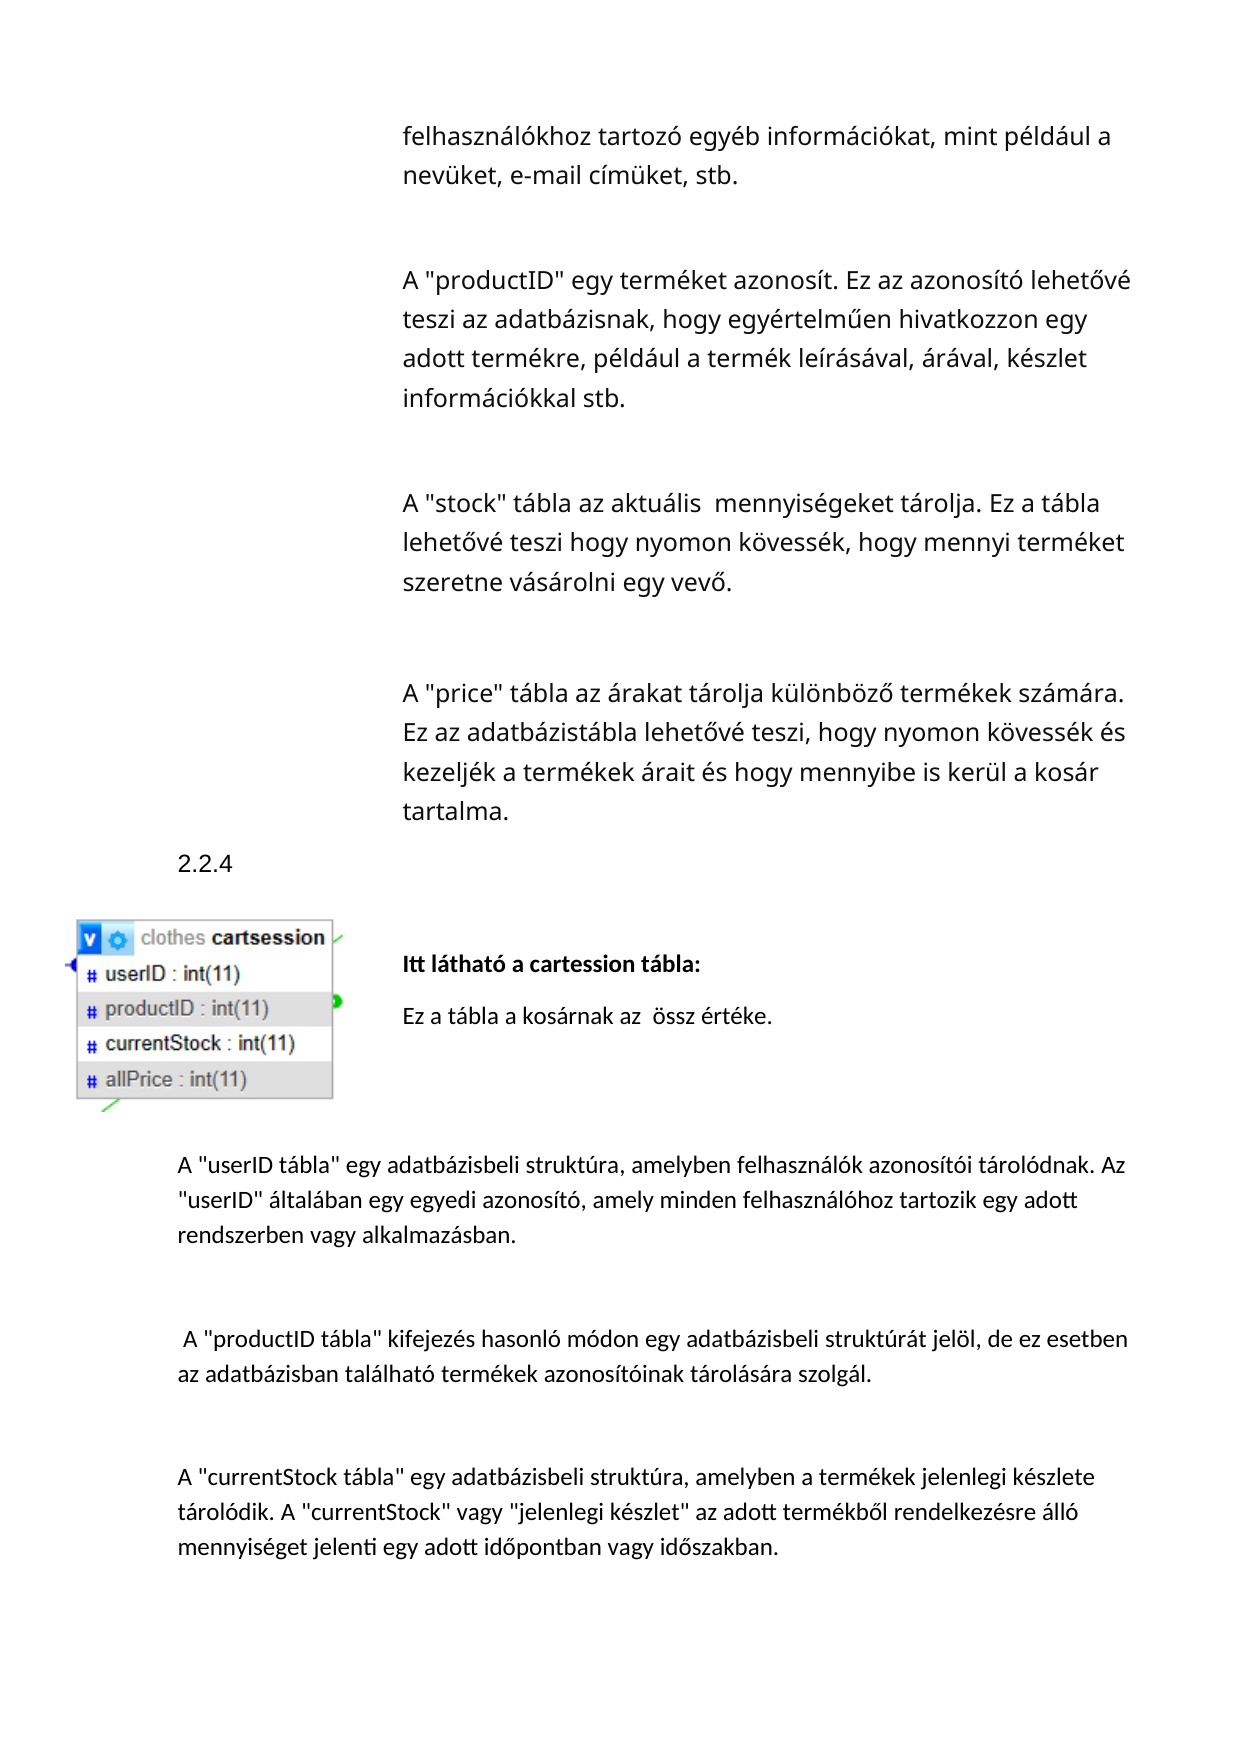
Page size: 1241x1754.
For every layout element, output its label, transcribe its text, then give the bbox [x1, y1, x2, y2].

text Ez a tábla a kosárnak az össz értéke. [177, 1000, 1152, 1031]
text A "userID tábla" egy adatbázisbeli struktúra, amelyben felhasználók azonosítói tárolódnak. Az "userID" általában egy egyedi azonosító, amely minden felhasználóhoz tartozik egy adott rendszerben vagy alkalmazásban. [177, 1149, 1152, 1250]
text A "currentStock tábla" egy adatbázisbeli struktúra, amelyben a termékek jelenlegi készlete tárolódik. A "currentStock" vagy "jelenlegi készlet" az adott termékből rendelkezésre álló mennyiséget jelenti egy adott időpontban vagy időszakban. [177, 1461, 1152, 1562]
text Itt látható a cartession tábla: [177, 948, 1152, 979]
picture [64, 908, 343, 1112]
text A "productID tábla" kifejezés hasonló módon egy adatbázisbeli struktúrát jelöl, de ez esetben az adatbázisban található termékek azonosítóinak tárolására szolgál. [177, 1323, 1152, 1388]
text A "productID" egy terméket azonosít. Ez az azonosító lehetővé teszi az adatbázisnak, hogy egyértelműen hivatkozzon egy adott termékre, például a termék leírásával, árával, készlet információkkal stb. [402, 263, 1152, 414]
text 2.2.4 [177, 849, 1152, 878]
text felhasználókhoz tartozó egyéb információkat, mint például a nevüket, e-mail címüket, stb. [402, 118, 1152, 191]
text A "price" tábla az árakat tárolja különböző termékek számára. Ez az adatbázistábla lehetővé teszi, hogy nyomon kövessék és kezeljék a termékek árait és hogy mennyibe is kerül a kosár tartalma. [402, 676, 1152, 827]
text A "stock" tábla az aktuális mennyiségeket tárolja. Ez a tábla lehetővé teszi hogy nyomon kövessék, hogy mennyi terméket szeretne vásárolni egy vevő. [402, 486, 1152, 598]
